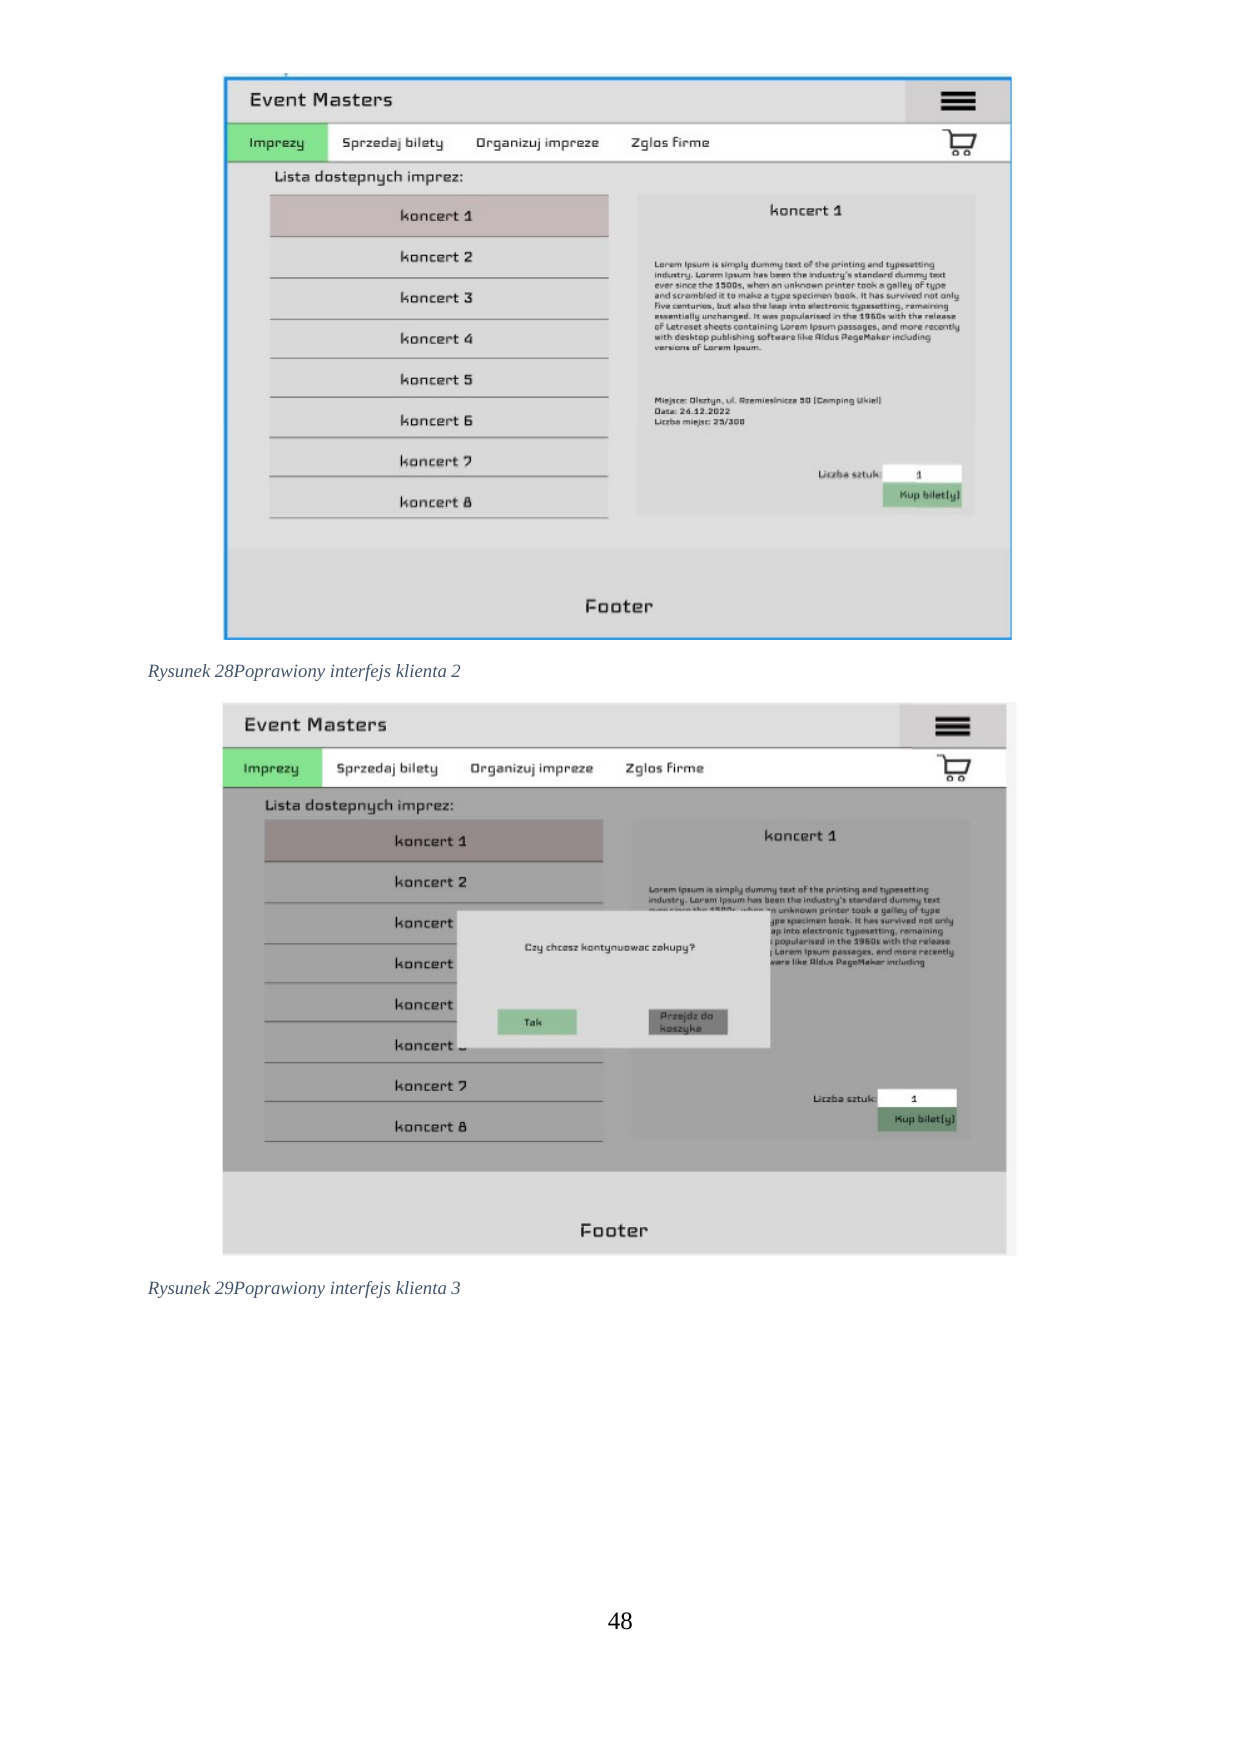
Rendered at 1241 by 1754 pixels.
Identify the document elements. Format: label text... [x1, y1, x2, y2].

text Rysunek 28Poprawiony interfejs klienta 2 [148, 660, 1093, 682]
text Rysunek 29Poprawiony interfejs klienta 3 [148, 1277, 1093, 1298]
